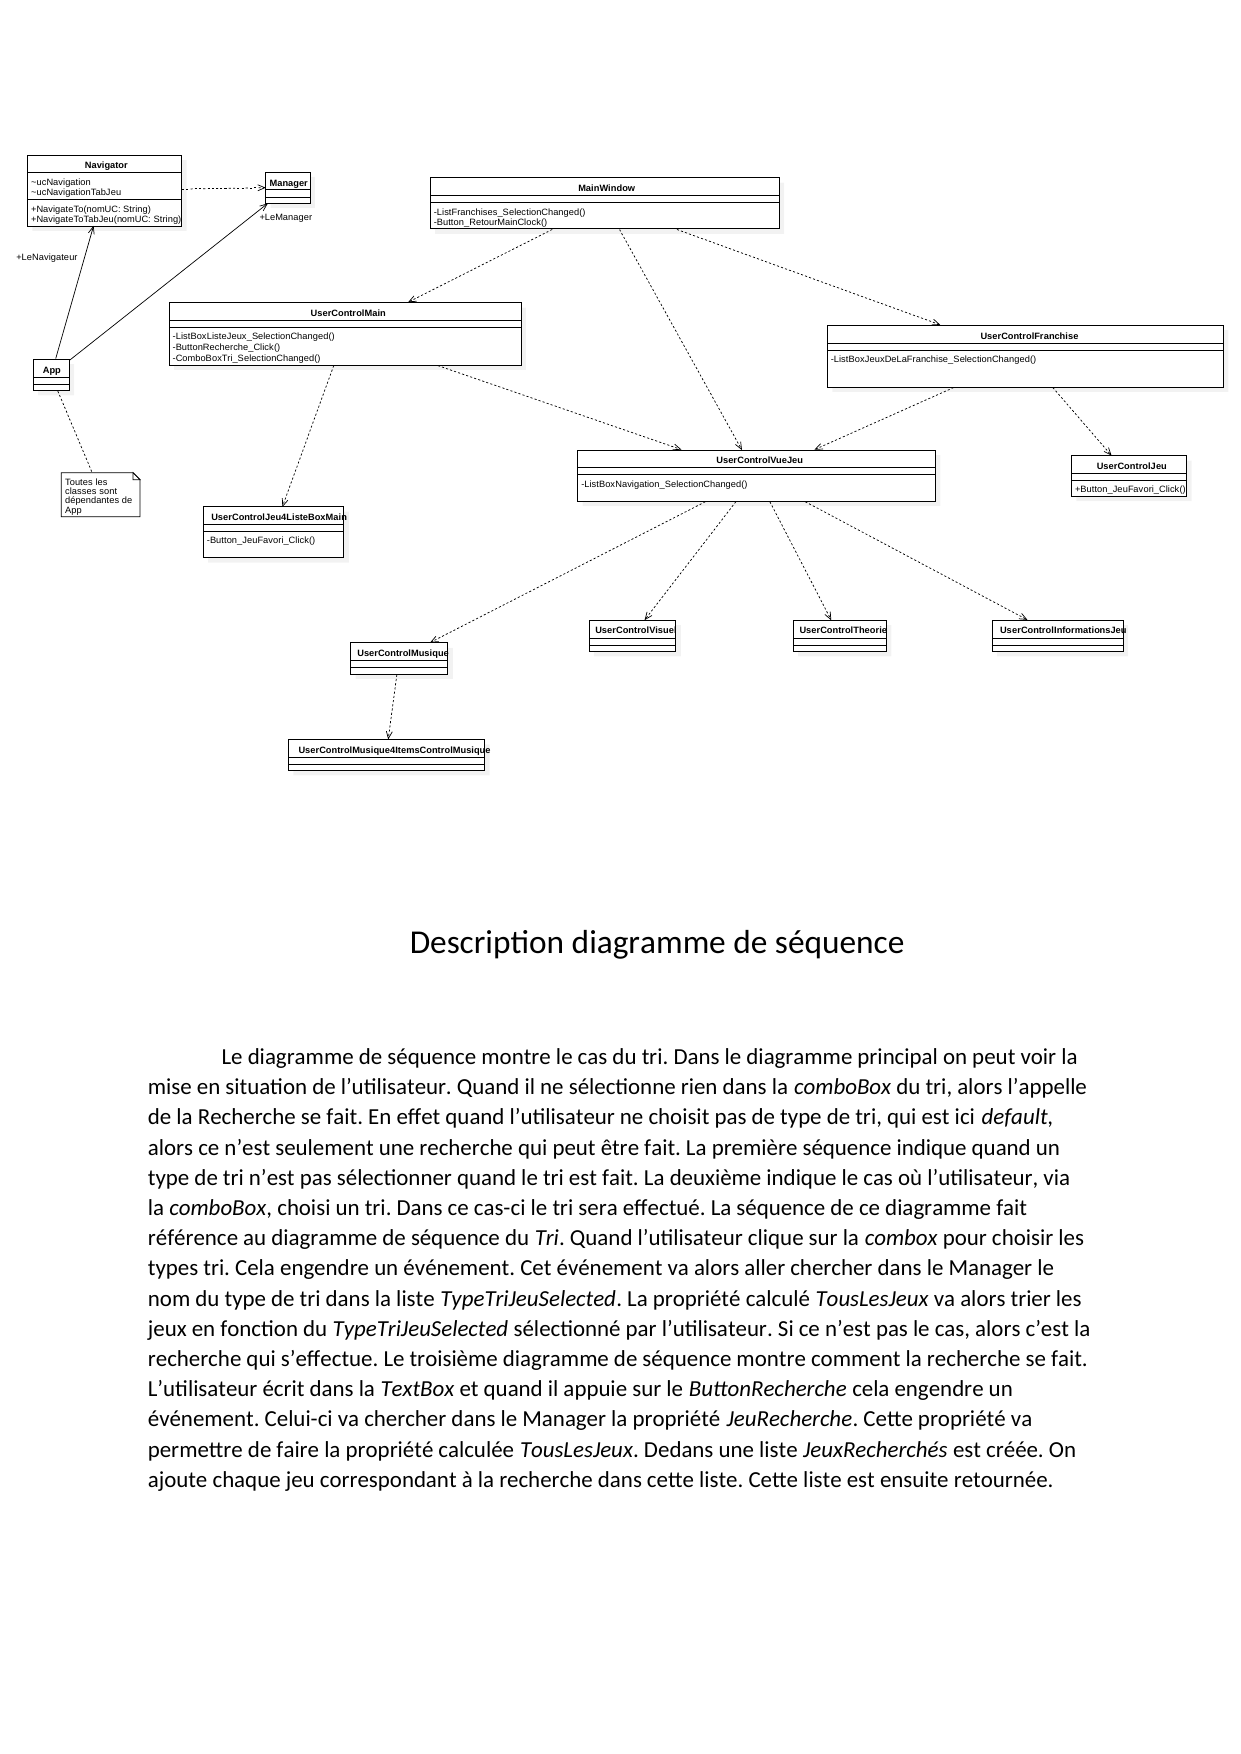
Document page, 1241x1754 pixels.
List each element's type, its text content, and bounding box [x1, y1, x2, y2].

text Description diagramme de séquence [148, 921, 1093, 961]
text Le diagramme de séquence montre le cas du tri. Dans le diagramme principal on peut voir la mise en situation de l’utilisateur. Quand il ne sélectionne rien dans la comboBox du tri, alors l’appelle de la Recherche se fait. En effet quand l’utilisateur ne choisit pas de type de tri, qui est ici default, alors ce n’est seulement une recherche qui peut être fait. La première séquence indique quand un type de tri n’est pas sélectionner quand le tri est fait. La deuxième indique le cas où l’utilisateur, via la comboBox, choisi un tri. Dans ce cas-ci le tri sera effectué. La séquence de ce diagramme fait référence au diagramme de séquence du Tri. Quand l’utilisateur clique sur la combox pour choisir les types tri. Cela engendre un événement. Cet événement va alors aller chercher dans le Manager le nom du type de tri dans la liste TypeTriJeuSelected. La propriété calculé TousLesJeux va alors trier les jeux en fonction du TypeTriJeuSelected sélectionné par l’utilisateur. Si ce n’est pas le cas, alors c’est la recherche qui s’effectue. Le troisième diagramme de séquence montre comment la recherche se fait. L’utilisateur écrit dans la TextBox et quand il appuie sur le ButtonRecherche cela engendre un événement. Celui-ci va chercher dans le Manager la propriété JeuRecherche. Cette propriété va permettre de faire la propriété calculée TousLesJeux. Dedans une liste JeuxRecherchés est créée. On ajoute chaque jeu correspondant à la recherche dans cette liste. Cette liste est ensuite retournée. [148, 1042, 1093, 1493]
